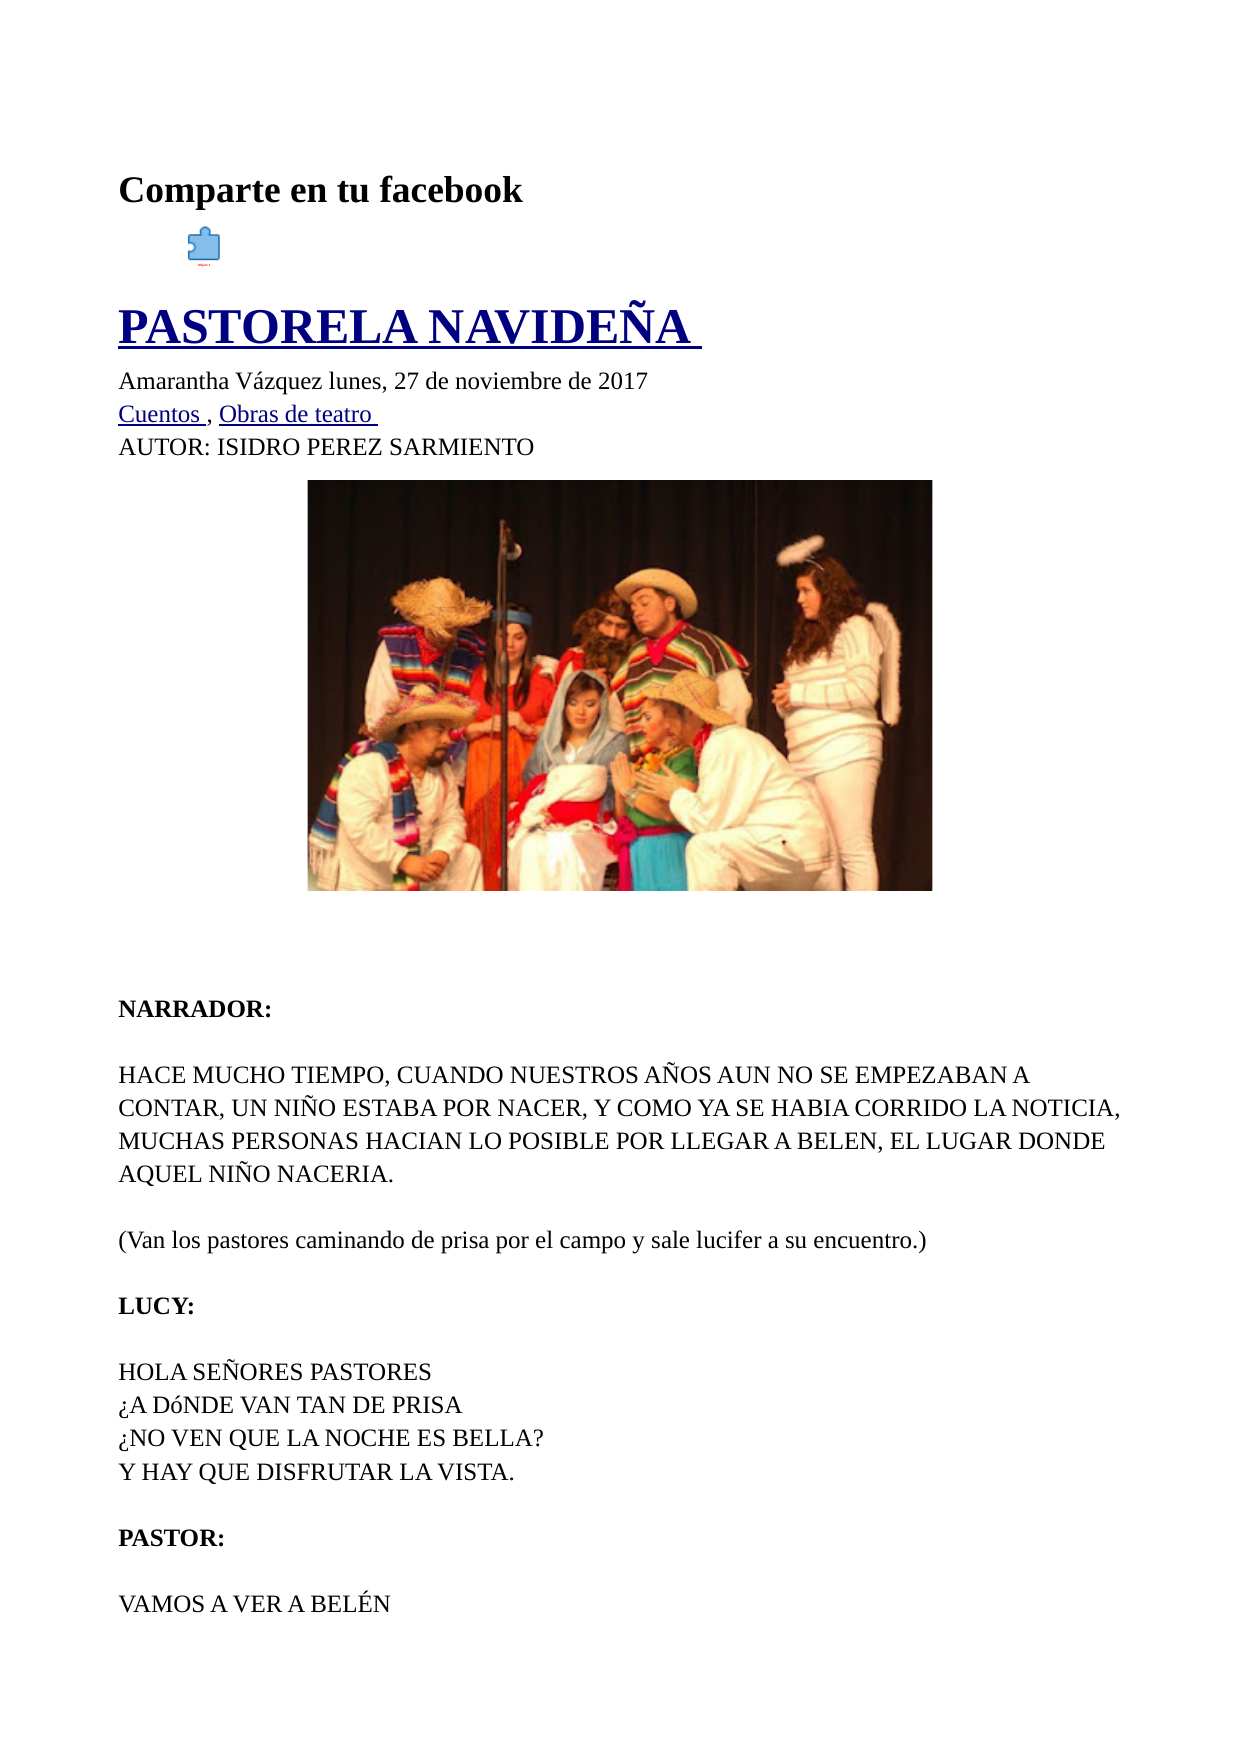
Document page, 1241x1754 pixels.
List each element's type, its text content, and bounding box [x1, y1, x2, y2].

picture [307, 480, 933, 891]
subtitle PASTORELA NAVIDEÑA [118, 296, 1122, 354]
text Amarantha Vázquez lunes, 27 de noviembre de 2017 [118, 366, 1122, 395]
text AUTOR: ISIDRO PEREZ SARMIENTO [118, 432, 1122, 461]
subtitle Comparte en tu facebook [118, 168, 1122, 211]
text NARRADOR: HACE MUCHO TIEMPO, CUANDO NUESTROS AÑOS AUN NO SE EMPEZABAN A CONTAR, UN NIÑO ESTABA POR NACER, Y COMO YA SE HABIA CORRIDO LA NOTICIA, MUCHAS PERSONAS HACIAN LO POSIBLE POR LLEGAR A BELEN, EL LUGAR DONDE AQUEL NIÑO NACERIA. (Van los pastores caminando de prisa por el campo y sale lucifer a su encuentro.) LUCY: HOLA SEÑORES PASTORES ¿A DóNDE VAN TAN DE PRISA ¿NO VEN QUE LA NOCHE ES BELLA? Y HAY QUE DISFRUTAR LA VISTA. PASTOR: VAMOS A VER A BELÉN [118, 928, 1122, 1617]
text Cuentos , Obras de teatro [118, 399, 1122, 428]
